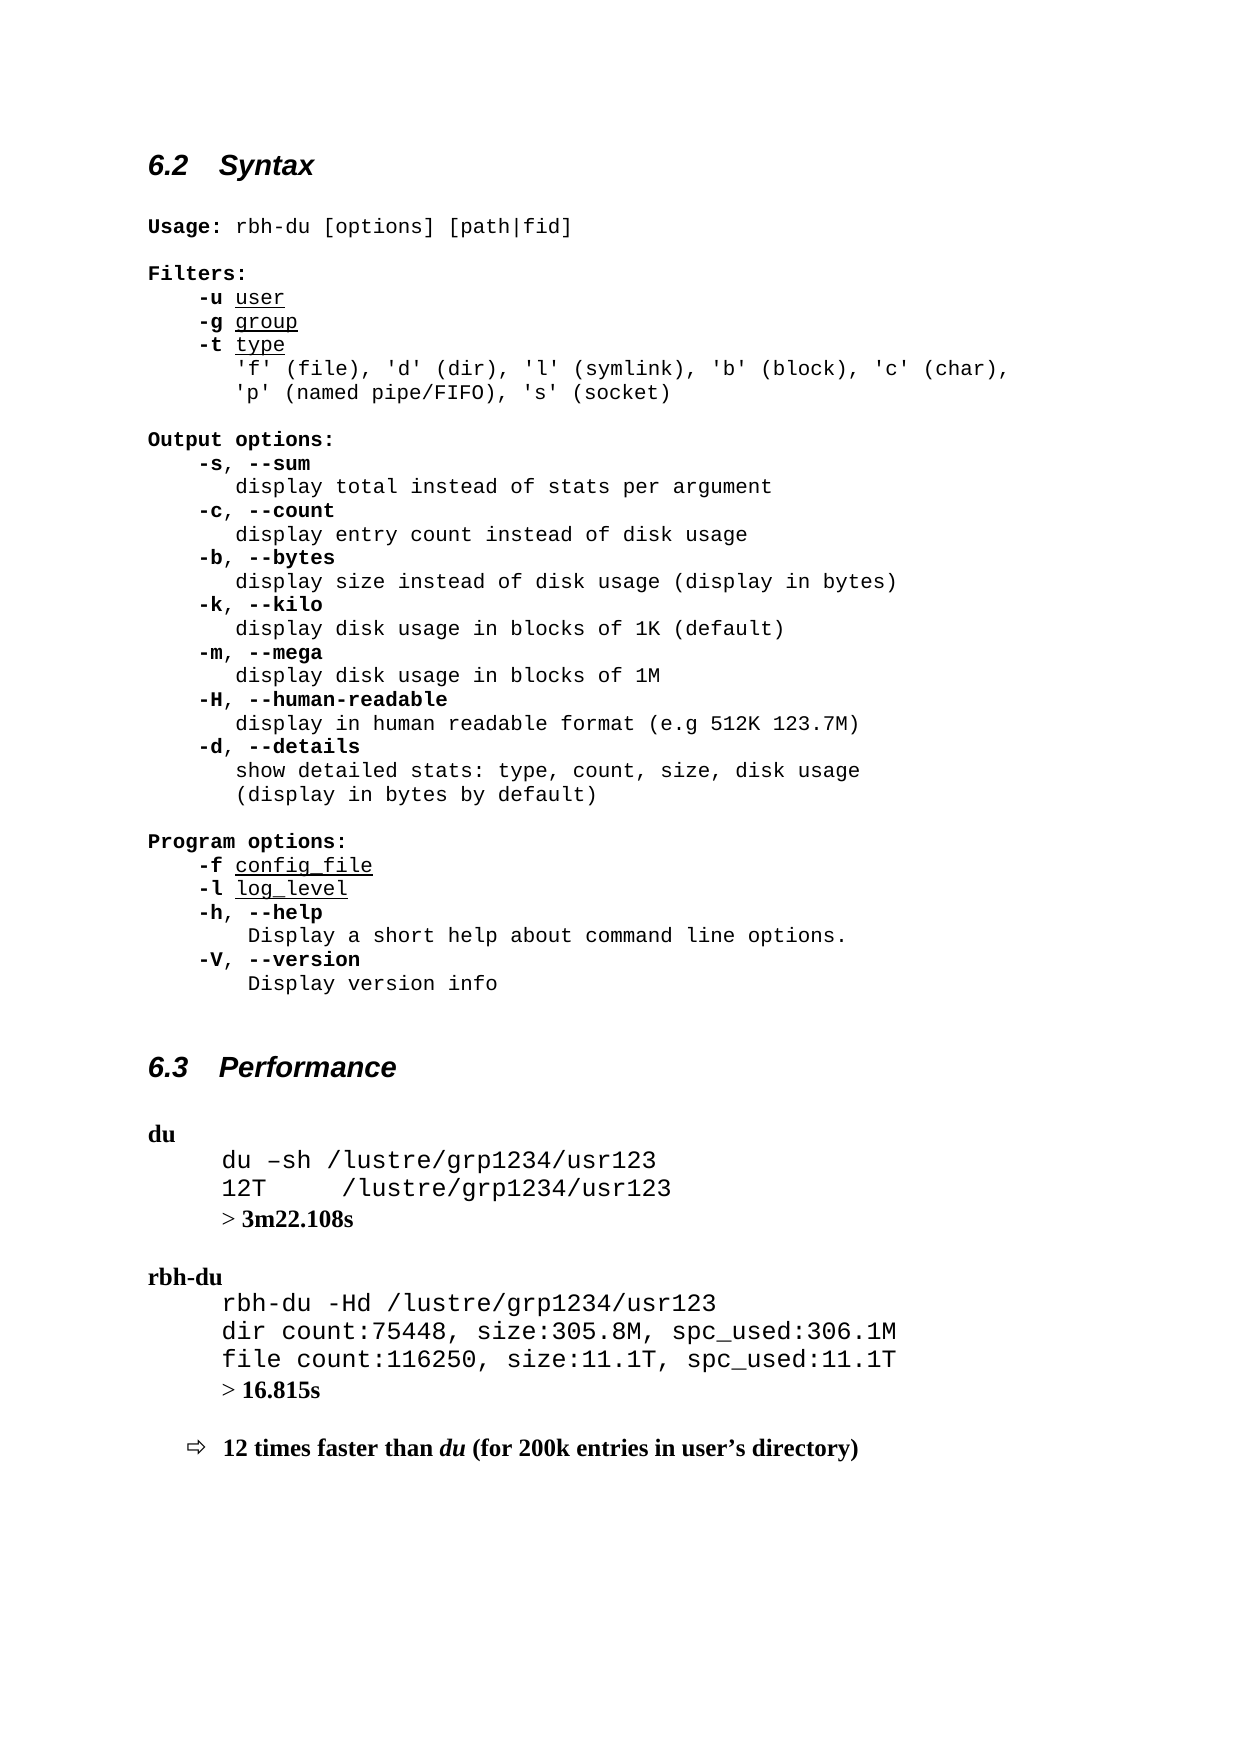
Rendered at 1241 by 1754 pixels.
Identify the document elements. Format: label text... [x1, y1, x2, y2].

text Filters: [148, 263, 1093, 287]
text -b, --bytes [148, 547, 1093, 571]
text > 3m22.108s [148, 1204, 1093, 1233]
text display total instead of stats per argument [148, 476, 1093, 500]
text > 16.815s [185, 1375, 1093, 1404]
text rbh-du [148, 1262, 1093, 1290]
text -c, --count [148, 500, 1093, 523]
text -s, --sum [148, 453, 1093, 476]
text display disk usage in blocks of 1K (default) [148, 618, 1093, 642]
text (display in bytes by default) [148, 784, 1093, 807]
text 'f' (file), 'd' (dir), 'l' (symlink), 'b' (block), 'c' (char), [148, 358, 1093, 382]
text Display version info [148, 973, 1093, 996]
text -H, --human-readable [148, 689, 1093, 713]
text Output options: [148, 429, 1093, 453]
text du –sh /lustre/grp1234/usr123 [148, 1147, 1093, 1176]
text display entry count instead of disk usage [148, 523, 1093, 547]
text show detailed stats: type, count, size, disk usage [148, 760, 1093, 784]
text -l log_level [148, 878, 1093, 902]
text -m, --mega [148, 642, 1093, 665]
text Usage: rbh-du [options] [path|fid] [148, 216, 1093, 240]
text -u user [148, 287, 1093, 311]
text -d, --details [148, 736, 1093, 760]
text -g group [148, 311, 1093, 334]
text file count:116250, size:11.1T, spc_used:11.1T [148, 1347, 1093, 1375]
text display size instead of disk usage (display in bytes) [148, 571, 1093, 594]
text Display a short help about command line options. [148, 926, 1093, 949]
text du [148, 1119, 1093, 1147]
text -V, --version [148, 949, 1093, 973]
text dir count:75448, size:305.8M, spc_used:306.1M [148, 1319, 1093, 1347]
subtitle Syntax [148, 148, 1093, 181]
text -h, --help [148, 902, 1093, 926]
text -k, --kilo [148, 594, 1093, 618]
text -f config_file [148, 854, 1093, 878]
subtitle Performance [148, 1050, 1093, 1084]
text -t type [148, 334, 1093, 358]
text display in human readable format (e.g 512K 123.7M) [148, 713, 1093, 736]
text Program options: [148, 831, 1093, 854]
text rbh-du -Hd /lustre/grp1234/usr123 [148, 1290, 1093, 1319]
list 12 times faster than du (for 200k entries in user’s directory) [185, 1433, 1093, 1462]
text 'p' (named pipe/FIFO), 's' (socket) [148, 382, 1093, 405]
text display disk usage in blocks of 1M [148, 665, 1093, 689]
text 12T /lustre/grp1234/usr123 [148, 1176, 1093, 1204]
